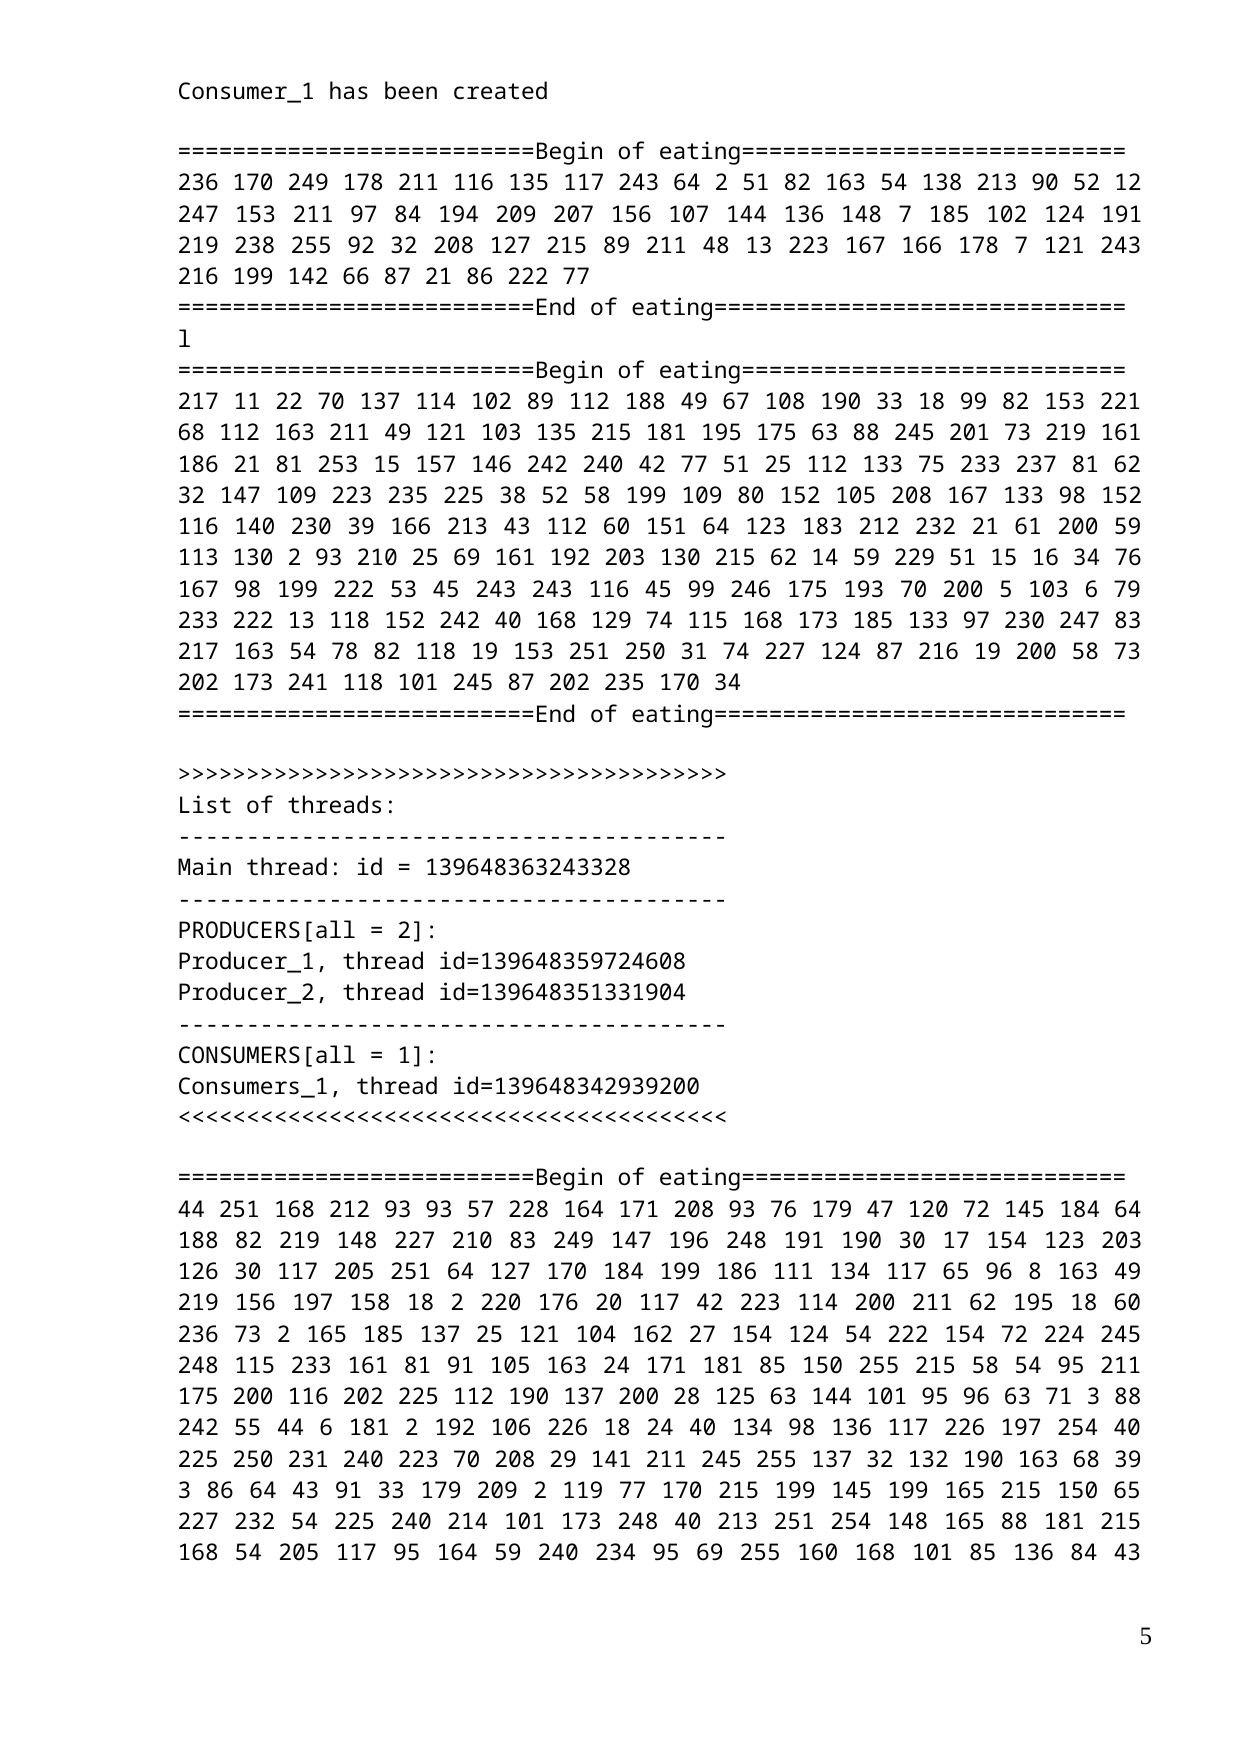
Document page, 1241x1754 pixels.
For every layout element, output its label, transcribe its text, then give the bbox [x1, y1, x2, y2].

text 44 251 168 212 93 93 57 228 164 171 208 93 76 179 47 120 72 145 184 64 188 82 219 148 227 210 83 249 147 196 248 191 190 30 17 154 123 203 126 30 117 205 251 64 127 170 184 199 186 111 134 117 65 96 8 163 49 219 156 197 158 18 2 220 176 20 117 42 223 114 200 211 62 195 18 60 236 73 2 165 185 137 25 121 104 162 27 154 124 54 222 154 72 224 245 248 115 233 161 81 91 105 163 24 171 181 85 150 255 215 58 54 95 211 175 200 116 202 225 112 190 137 200 28 125 63 144 101 95 96 63 71 3 88 242 55 44 6 181 2 192 106 226 18 24 40 134 98 136 117 226 197 254 40 225 250 231 240 223 70 208 29 141 211 245 255 137 32 132 190 163 68 39 3 86 64 43 91 33 179 209 2 119 77 170 215 199 145 199 165 215 150 65 227 232 54 225 240 214 101 173 248 40 213 251 254 148 165 88 181 215 168 54 205 117 95 164 59 240 234 95 69 255 160 168 101 85 136 84 43 [177, 1192, 1143, 1567]
text 236 170 249 178 211 116 135 117 243 64 2 51 82 163 54 138 213 90 52 12 247 153 211 97 84 194 209 207 156 107 144 136 148 7 185 102 124 191 219 238 255 92 32 208 127 215 89 211 48 13 223 167 166 178 7 121 243 216 199 142 66 87 21 86 222 77 [177, 166, 1143, 291]
text CONSUMERS[all = 1]: [177, 1039, 1143, 1070]
text <<<<<<<<<<<<<<<<<<<<<<<<<<<<<<<<<<<<<<<< [177, 1101, 1143, 1132]
text ==========================End of eating============================== [177, 697, 1143, 729]
text Producer_2, thread id=139648351331904 [177, 976, 1143, 1007]
text Main thread: id = 139648363243328 [177, 851, 1143, 882]
text PRODUCERS[all = 2]: [177, 914, 1143, 945]
text >>>>>>>>>>>>>>>>>>>>>>>>>>>>>>>>>>>>>>>> [177, 757, 1143, 789]
text ---------------------------------------- [177, 820, 1143, 851]
text 217 11 22 70 137 114 102 89 112 188 49 67 108 190 33 18 99 82 153 221 68 112 163 211 49 121 103 135 215 181 195 175 63 88 245 201 73 219 161 186 21 81 253 15 157 146 242 240 42 77 51 25 112 133 75 233 237 81 62 32 147 109 223 235 225 38 52 58 199 109 80 152 105 208 167 133 98 152 116 140 230 39 166 213 43 112 60 151 64 123 183 212 232 21 61 200 59 113 130 2 93 210 25 69 161 192 203 130 215 62 14 59 229 51 15 16 34 76 167 98 199 222 53 45 243 243 116 45 99 246 175 193 70 200 5 103 6 79 233 222 13 118 152 242 40 168 129 74 115 168 173 185 133 97 230 247 83 217 163 54 78 82 118 19 153 251 250 31 74 227 124 87 216 19 200 58 73 202 173 241 118 101 245 87 202 235 170 34 [177, 385, 1143, 697]
text ==========================Begin of eating============================ [177, 135, 1143, 166]
text List of threads: [177, 789, 1143, 820]
text ---------------------------------------- [177, 882, 1143, 914]
text ==========================End of eating============================== [177, 291, 1143, 322]
text ==========================Begin of eating============================ [177, 354, 1143, 385]
text l [177, 322, 1143, 354]
text Consumers_1, thread id=139648342939200 [177, 1070, 1143, 1101]
text ---------------------------------------- [177, 1007, 1143, 1039]
text Producer_1, thread id=139648359724608 [177, 945, 1143, 976]
text Consumer_1 has been created [177, 75, 1143, 106]
text ==========================Begin of eating============================ [177, 1161, 1143, 1192]
